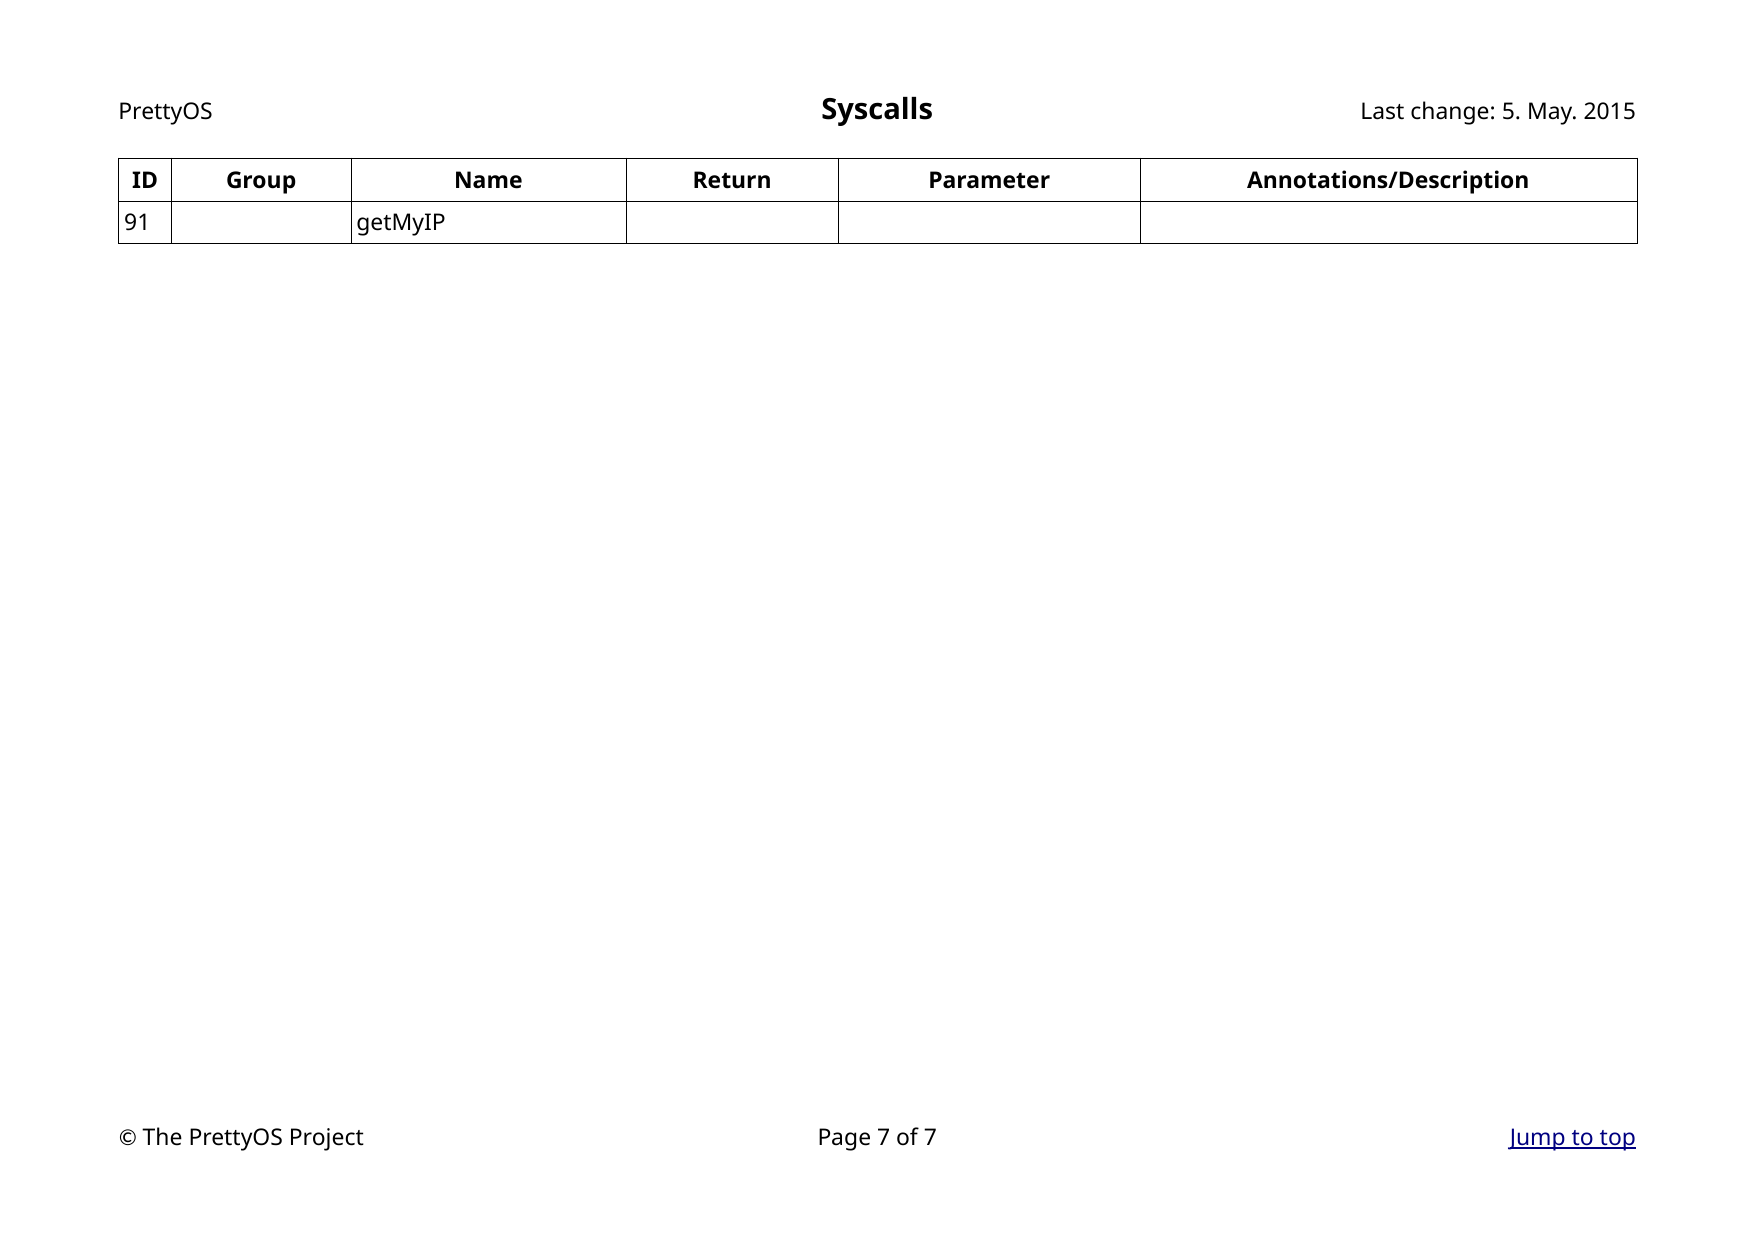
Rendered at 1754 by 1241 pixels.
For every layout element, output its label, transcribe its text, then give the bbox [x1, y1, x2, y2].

table_header Parameter [839, 159, 1140, 201]
table_header Group [172, 159, 351, 201]
table_cell [839, 202, 1140, 243]
table_header Name [352, 159, 626, 201]
table_header Return [627, 159, 838, 201]
table_cell getMyIP [352, 202, 626, 243]
table_cell [172, 202, 351, 243]
table_cell [627, 202, 838, 243]
table_cell 91 [119, 202, 171, 243]
table_header Annotations/Description [1141, 159, 1637, 201]
table_header ID [119, 159, 171, 201]
table_cell [1141, 202, 1637, 243]
